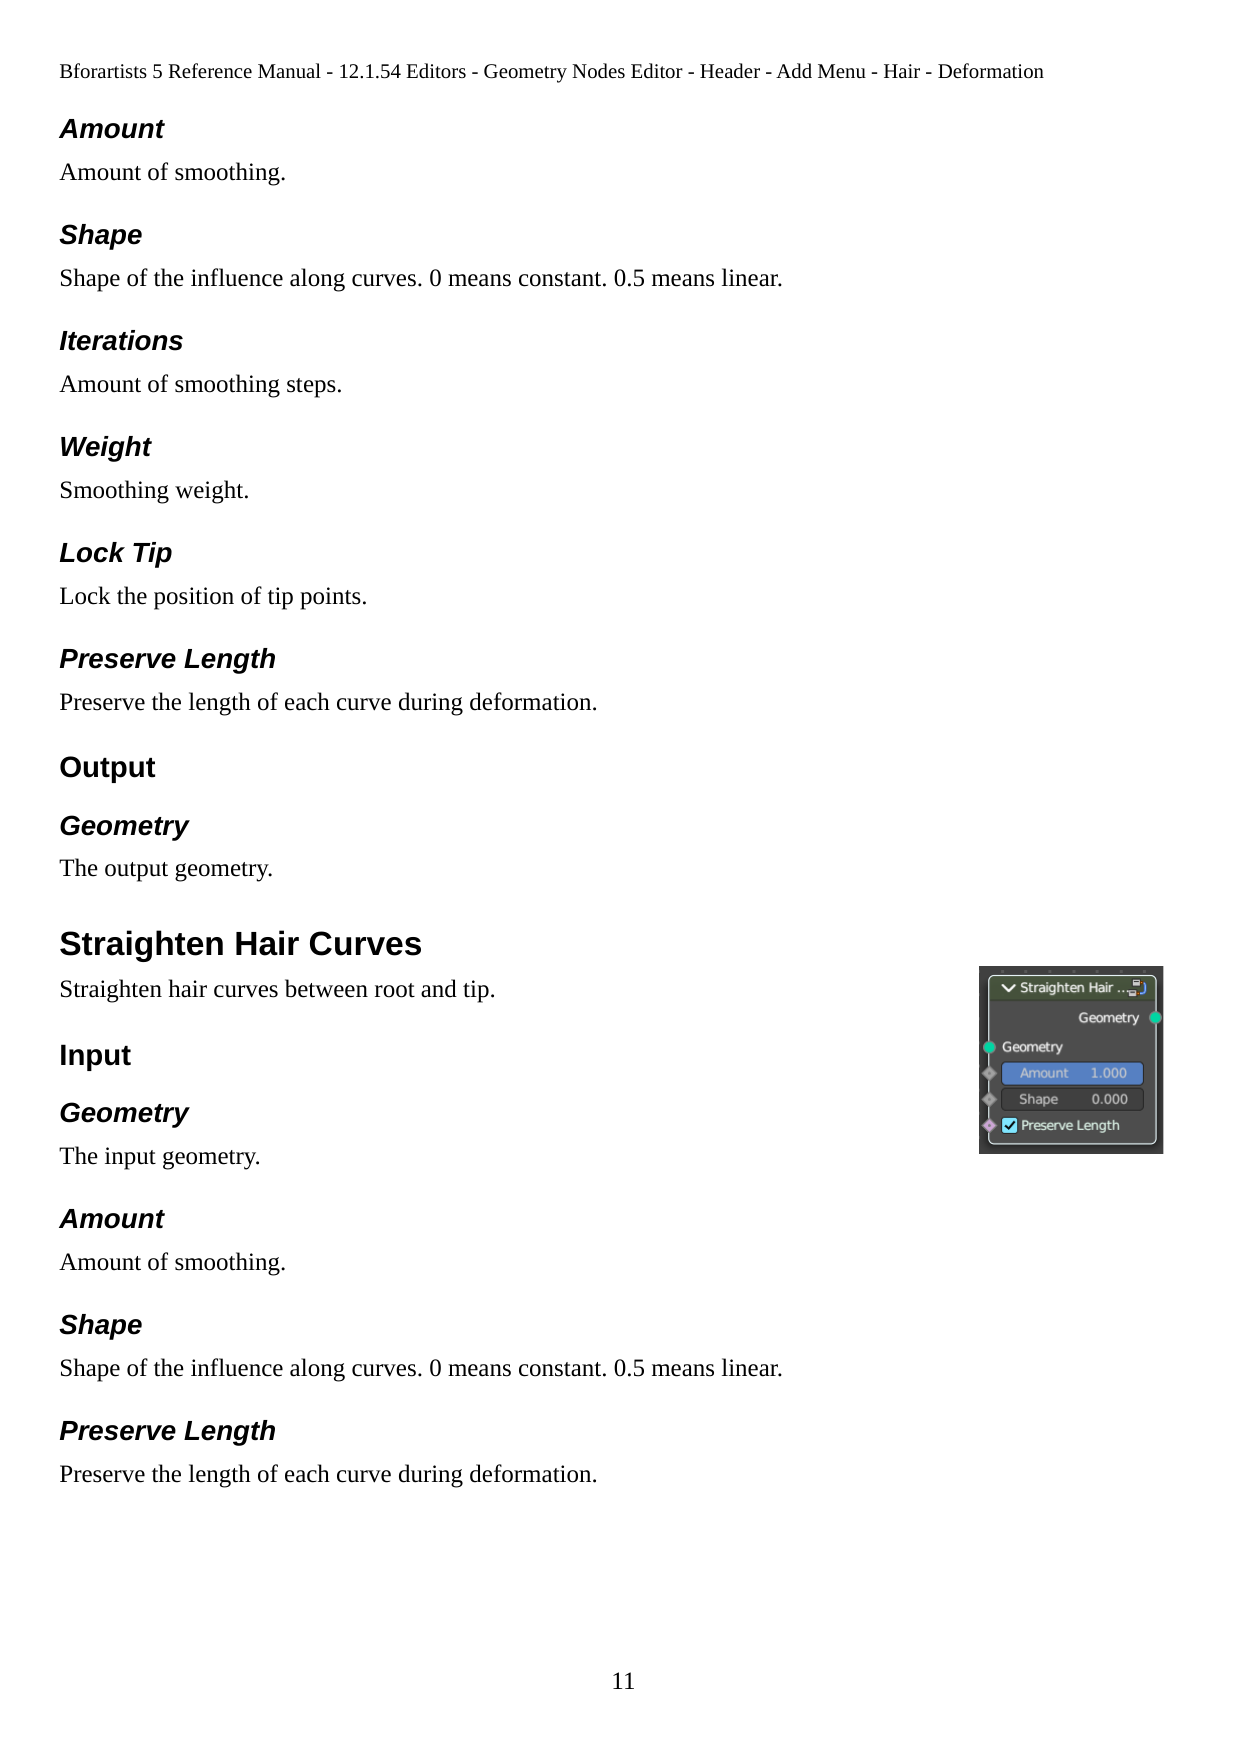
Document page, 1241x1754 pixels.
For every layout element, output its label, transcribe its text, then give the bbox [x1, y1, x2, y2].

subtitle [1164, 1038, 1181, 1072]
subtitle Preserve Length [59, 642, 1181, 674]
text Straighten hair curves between root and tip. [59, 974, 979, 1003]
subtitle Weight [59, 430, 1181, 462]
subtitle Amount [59, 1203, 1181, 1235]
subtitle Amount [59, 113, 1181, 144]
text The output geometry. [59, 853, 1181, 882]
subtitle Straighten Hair Curves [59, 923, 1181, 962]
subtitle Geometry [59, 809, 1181, 841]
subtitle Preserve Length [59, 1415, 1181, 1447]
text Amount of smoothing steps. [59, 369, 1181, 398]
subtitle Iterations [59, 324, 1181, 356]
picture [979, 966, 1164, 1154]
subtitle Shape [59, 1309, 1181, 1341]
subtitle Lock Tip [59, 536, 1181, 568]
subtitle Input [59, 1038, 979, 1072]
text Preserve the length of each curve during deformation. [59, 1459, 1181, 1488]
text The input geometry. [59, 1141, 1181, 1170]
text Shape of the influence along curves. 0 means constant. 0.5 means linear. [59, 263, 1181, 292]
text Amount of smoothing. [59, 1247, 1181, 1276]
subtitle [1164, 1097, 1181, 1129]
text Shape of the influence along curves. 0 means constant. 0.5 means linear. [59, 1353, 1181, 1382]
text Lock the position of tip points. [59, 581, 1181, 609]
text Preserve the length of each curve during deformation. [59, 687, 1181, 715]
text Smoothing weight. [59, 475, 1181, 503]
subtitle Shape [59, 218, 1181, 250]
subtitle Output [59, 750, 1181, 784]
text Amount of smoothing. [59, 157, 1181, 186]
subtitle Geometry [59, 1097, 979, 1129]
